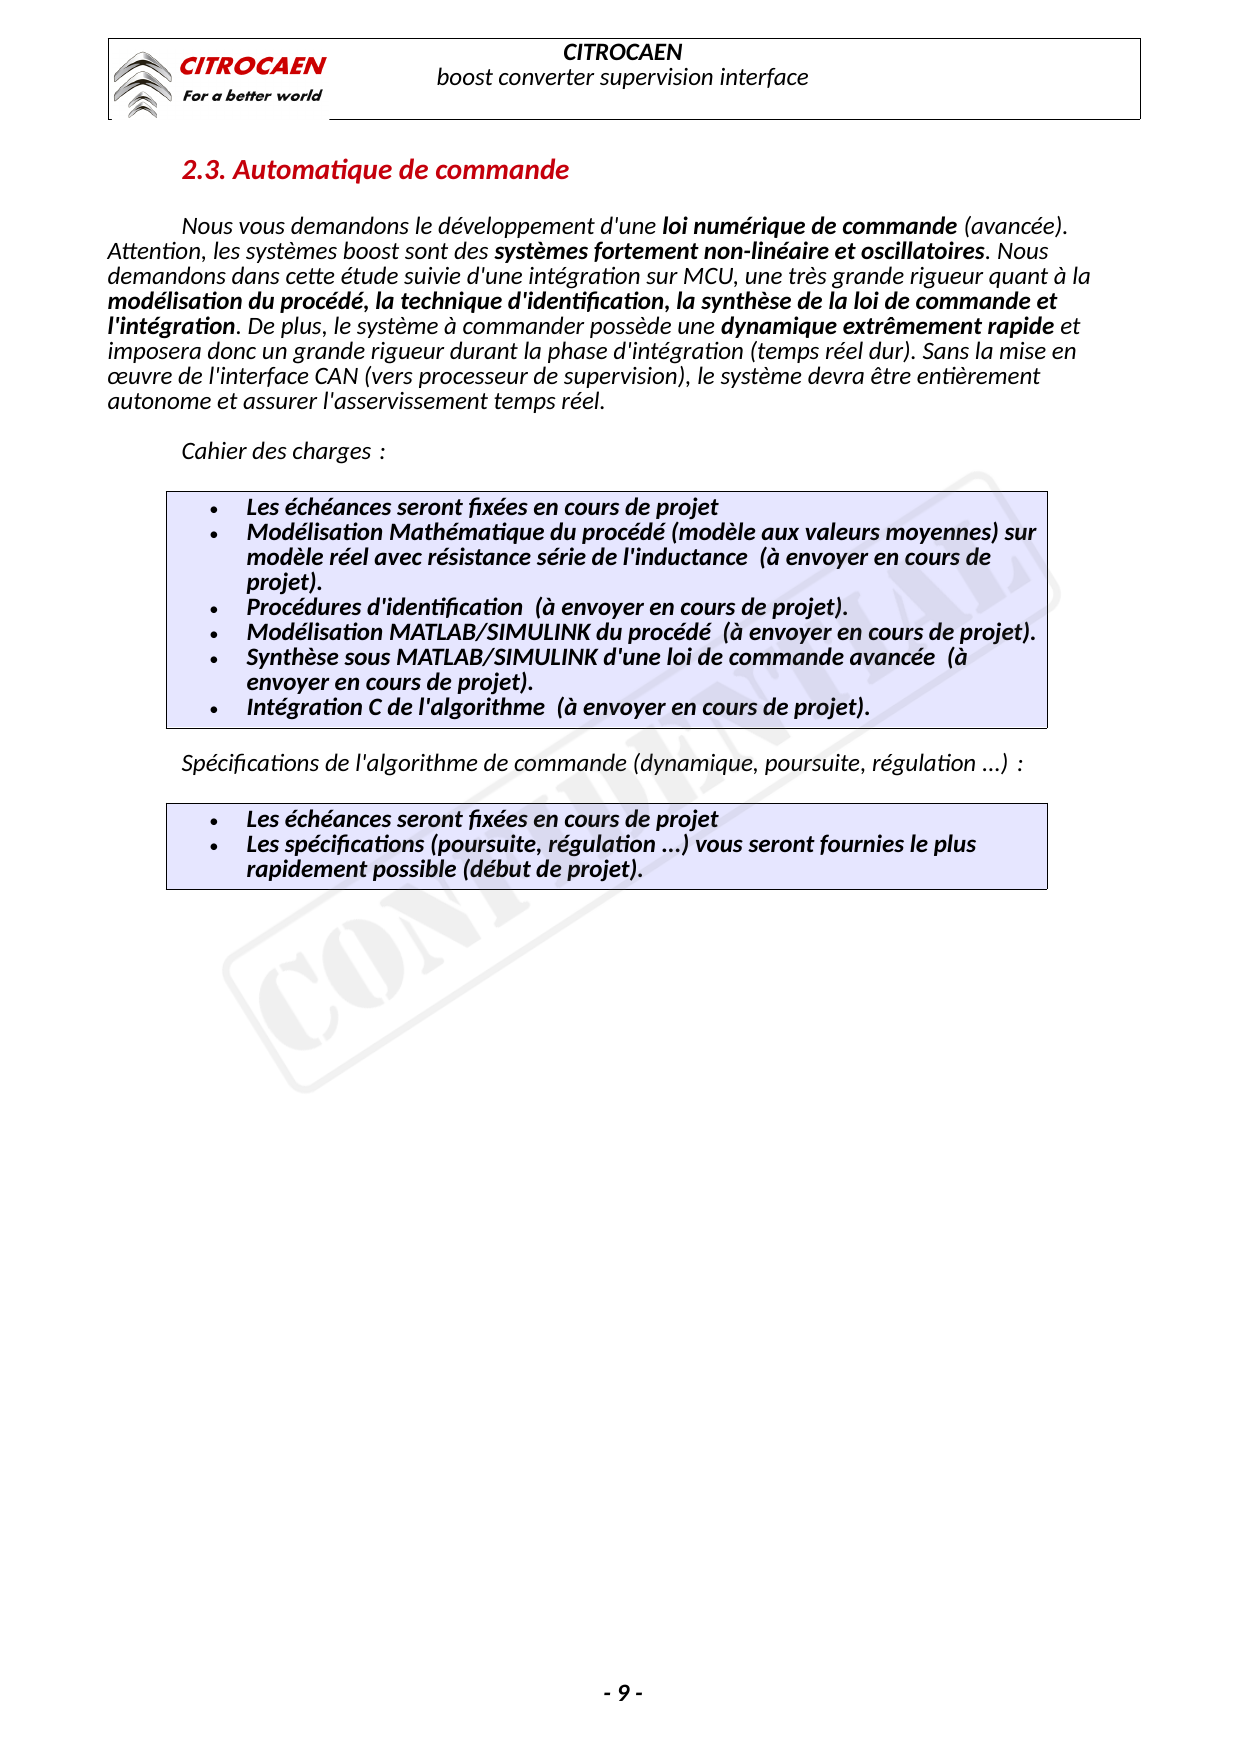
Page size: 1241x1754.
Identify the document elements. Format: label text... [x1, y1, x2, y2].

text 2.3. Automatique de commande [181, 158, 1140, 187]
picture [111, 49, 330, 120]
text Nous vous demandons le développement d'une loi numérique de commande (avancée). Attention, les systèmes boost sont des systèmes fortement non-linéaire et oscillatoires. Nous demandons dans cette étude suivie d'une intégration sur MCU, une très grande rigueur quant à la modélisation du procédé, la technique d'identification, la synthèse de la loi de commande et l'intégration. De plus, le système à commander possède une dynamique extrêmement rapide et imposera donc un grande rigueur durant la phase d'intégration (temps réel dur). Sans la mise en œuvre de l'interface CAN (vers processeur de supervision), le système devra être entièrement autonome et assurer l'asservissement temps réel. [107, 216, 1140, 338]
